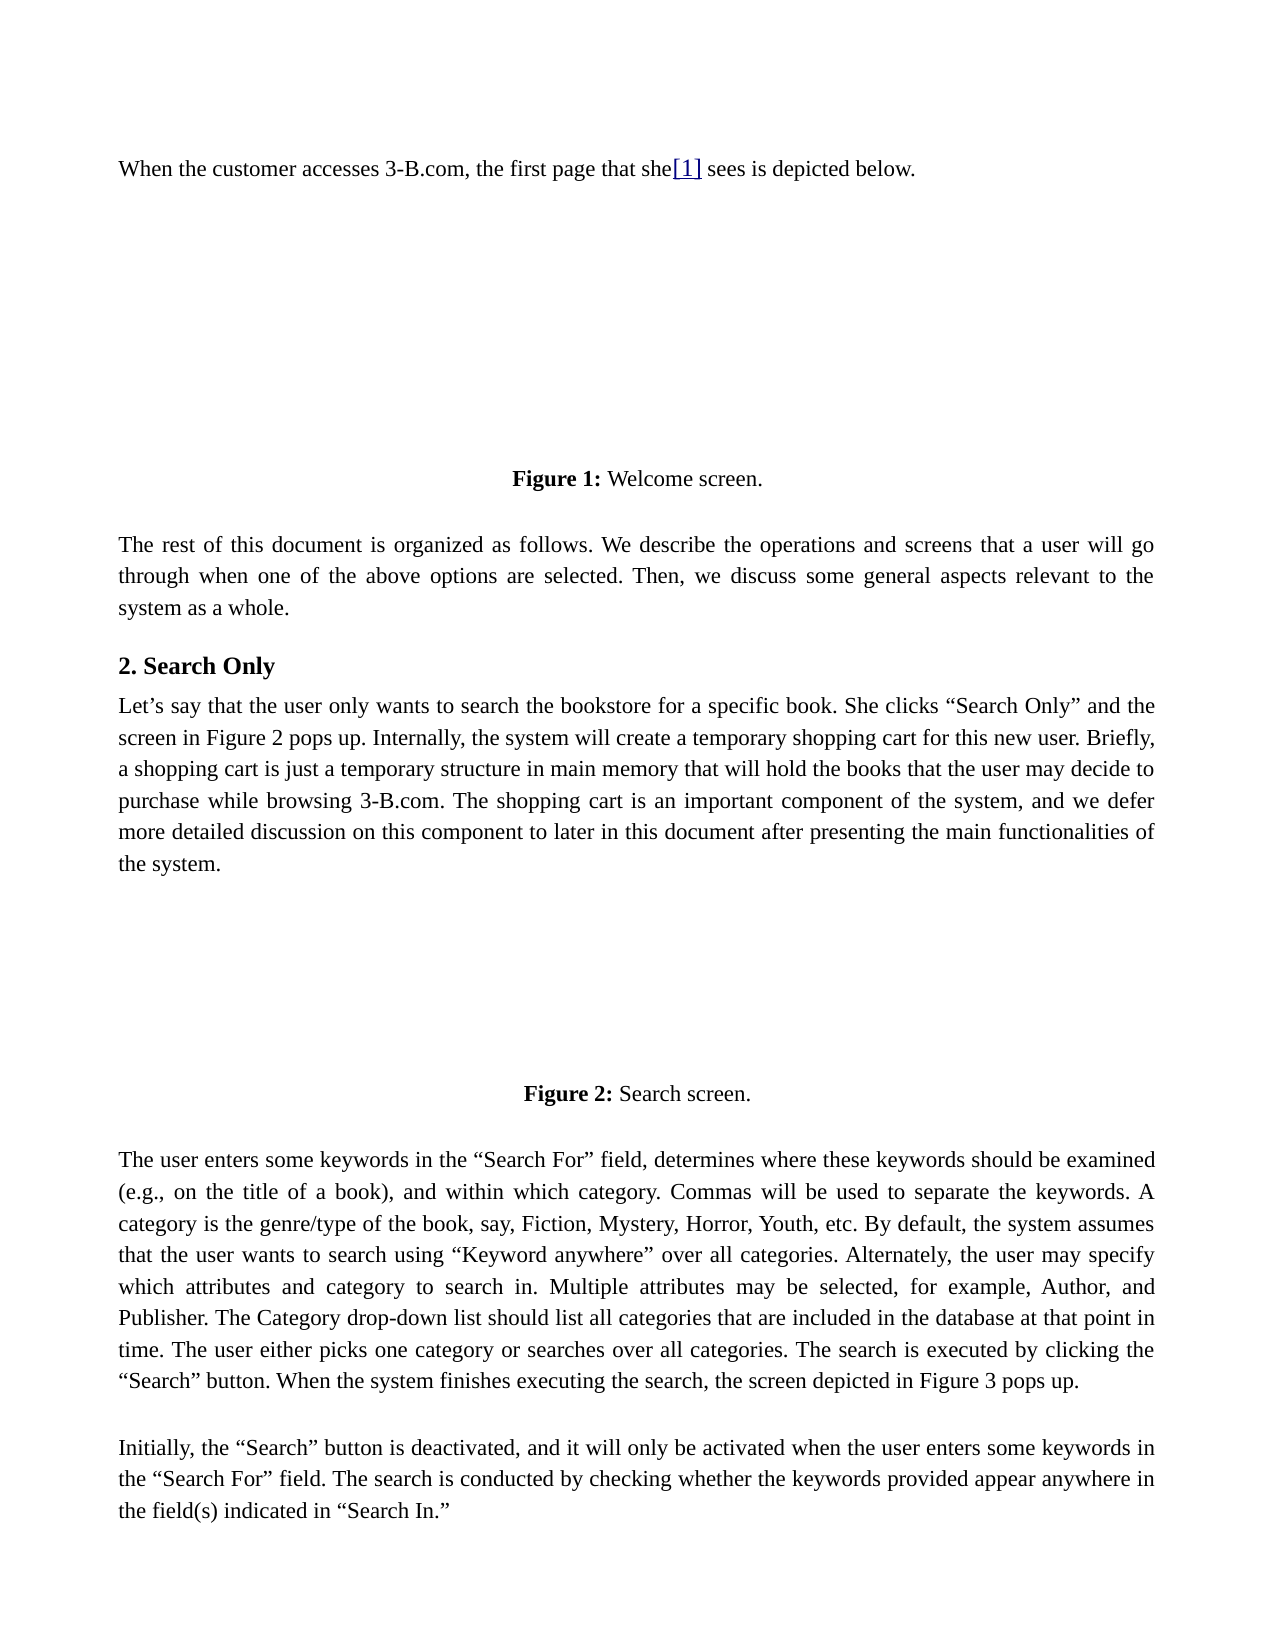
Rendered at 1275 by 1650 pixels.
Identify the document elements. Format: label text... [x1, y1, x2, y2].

text Initially, the “Search” button is deactivated, and it will only be activated when the user enters some keywords in the “Search For” field. The search is conducted by checking whether the keywords provided appear anywhere in the field(s) indicated in “Search In.” [118, 1433, 1157, 1523]
text Figure 2: Search screen. [118, 1081, 1157, 1107]
text Figure 1: Welcome screen. [118, 465, 1157, 491]
text The rest of this document is organized as follows. We describe the operations and screens that a user will go through when one of the above options are selected. Then, we discuss some general aspects relevant to the system as a whole. [118, 531, 1157, 620]
text 2. Search Only [118, 638, 1157, 679]
text When the customer accesses 3-B.com, the first page that she[1] sees is depicted below. [118, 153, 1157, 181]
text The user enters some keywords in the “Search For” field, determines where these keywords should be examined (e.g., on the title of a book), and within which category. Commas will be used to separate the keywords. A category is the genre/type of the book, say, Fiction, Mystery, Horror, Youth, etc. By default, the system assumes that the user wants to search using “Keyword anywhere” over all categories. Alternately, the user may specify which attributes and category to search in. Multiple attributes may be selected, for example, Author, and Publisher. The Category drop-down list should list all categories that are included in the database at that point in time. The user either picks one category or searches over all categories. The search is executed by clicking the “Search” button. When the system finishes executing the search, the screen depicted in Figure 3 pops up. [118, 1147, 1157, 1394]
text Let’s say that the user only wants to search the bookstore for a specific book. She clicks “Search Only” and the screen in Figure 2 pops up. Internally, the system will create a temporary shopping cart for this new user. Briefly, a shopping cart is just a temporary structure in main memory that will hold the books that the user may decide to purchase while browsing 3-B.com. The shopping cart is an important component of the system, and we defer more detailed discussion on this component to later in this document after presenting the main functionalities of the system. [118, 692, 1157, 876]
